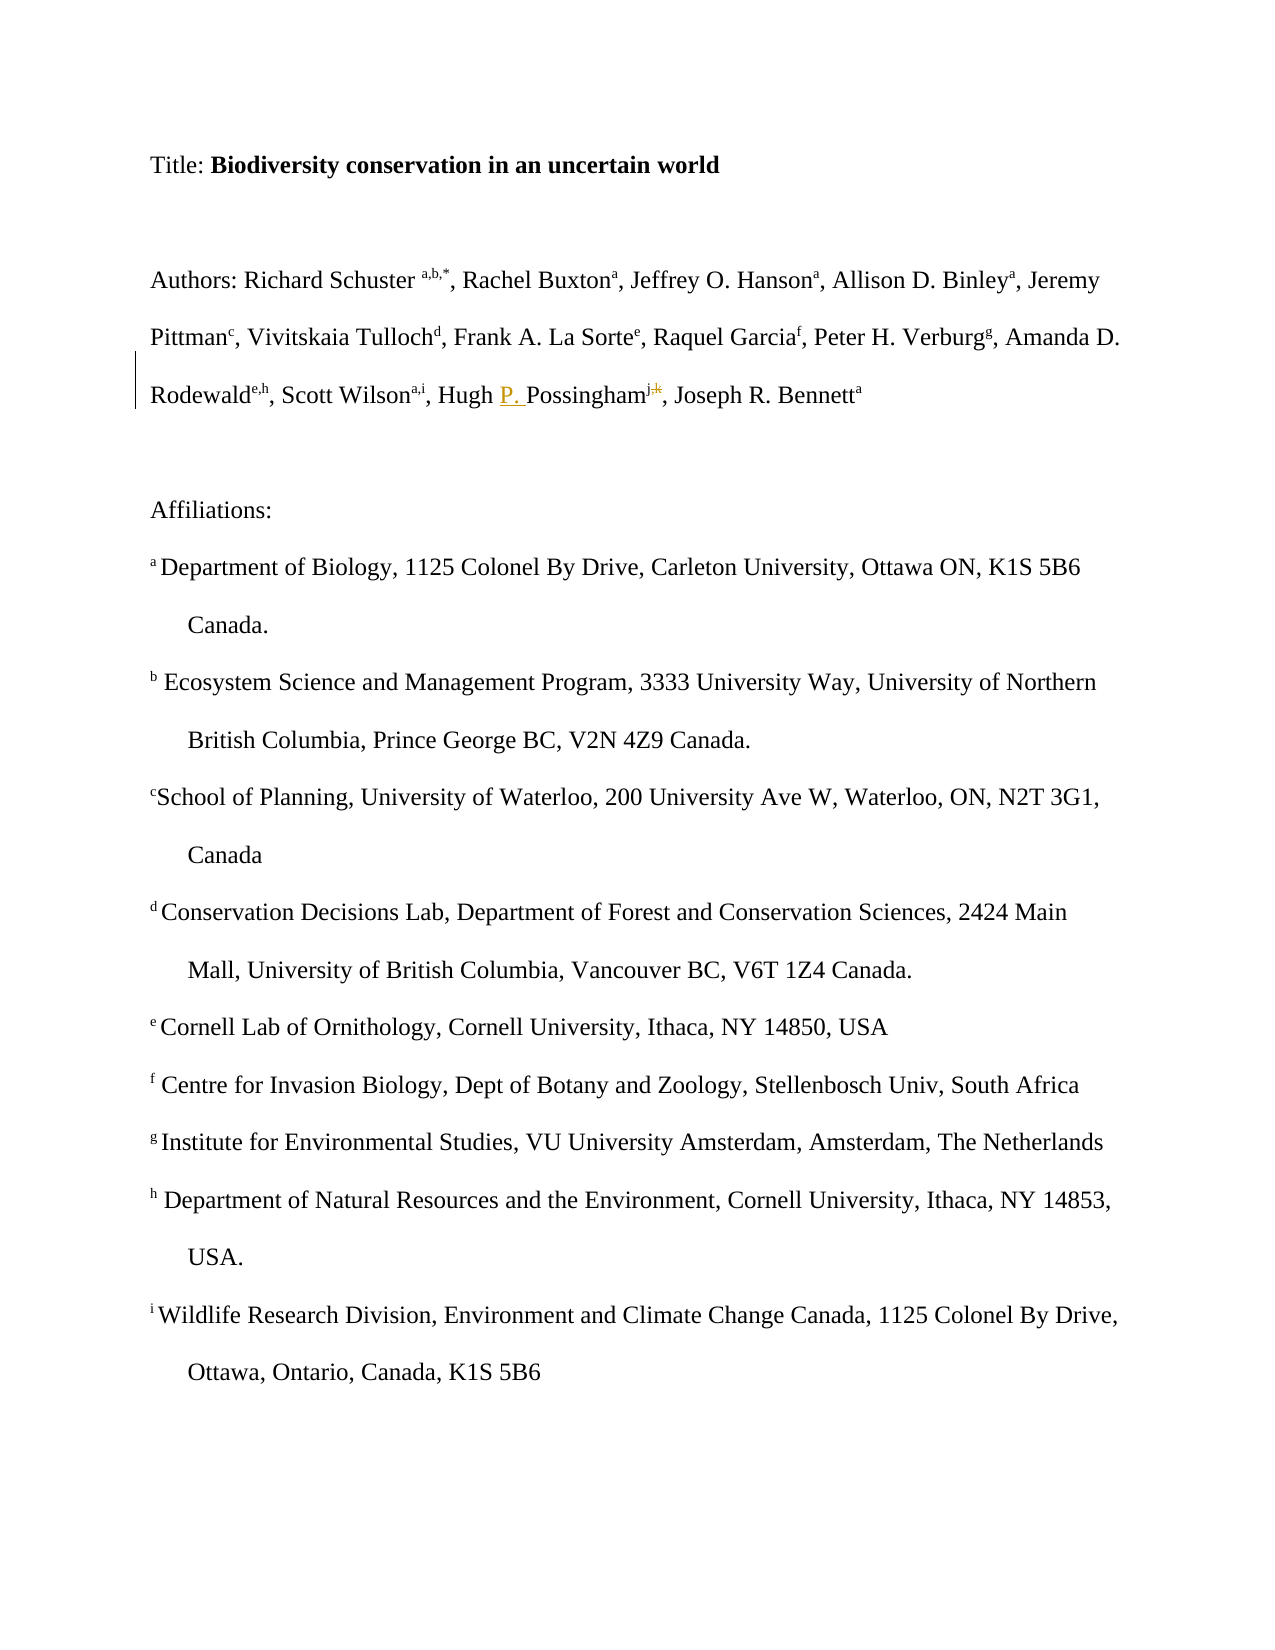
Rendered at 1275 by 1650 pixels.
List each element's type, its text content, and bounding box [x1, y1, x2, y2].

text h Department of Natural Resources and the Environment, Cornell University, Ithaca, NY 14853, USA. [150, 1185, 1125, 1271]
text d Conservation Decisions Lab, Department of Forest and Conservation Sciences, 2424 Main Mall, University of British Columbia, Vancouver BC, V6T 1Z4 Canada. [150, 897, 1125, 984]
text g Institute for Environmental Studies, VU University Amsterdam, Amsterdam, The Netherlands [150, 1127, 1125, 1156]
text Authors: Richard Schuster a,b,*, Rachel Buxtona, Jeffrey O. Hansona, Allison D. Binleya, Jeremy Pittmanc, Vivitskaia Tullochd, Frank A. La Sortee, Raquel Garciaf, Peter H. Verburgg, Amanda D. Rodewalde,h, Scott Wilsona,i, Hugh P. Possinghamj, Joseph R. Bennetta [150, 265, 1125, 409]
text f Centre for Invasion Biology, Dept of Botany and Zoology, Stellenbosch Univ, South Africa [150, 1070, 1125, 1099]
text cSchool of Planning, University of Waterloo, 200 University Ave W, Waterloo, ON, N2T 3G1, Canada [150, 782, 1125, 869]
text e Cornell Lab of Ornithology, Cornell University, Ithaca, NY 14850, USA [150, 1012, 1125, 1041]
text b Ecosystem Science and Management Program, 3333 University Way, University of Northern British Columbia, Prince George BC, V2N 4Z9 Canada. [150, 667, 1125, 754]
text Title: Biodiversity conservation in an uncertain world [150, 150, 1125, 179]
text a Department of Biology, 1125 Colonel By Drive, Carleton University, Ottawa ON, K1S 5B6 Canada. [150, 552, 1125, 639]
text i Wildlife Research Division, Environment and Climate Change Canada, 1125 Colonel By Drive, Ottawa, Ontario, Canada, K1S 5B6 [150, 1300, 1125, 1386]
text Affiliations: [150, 495, 1125, 524]
